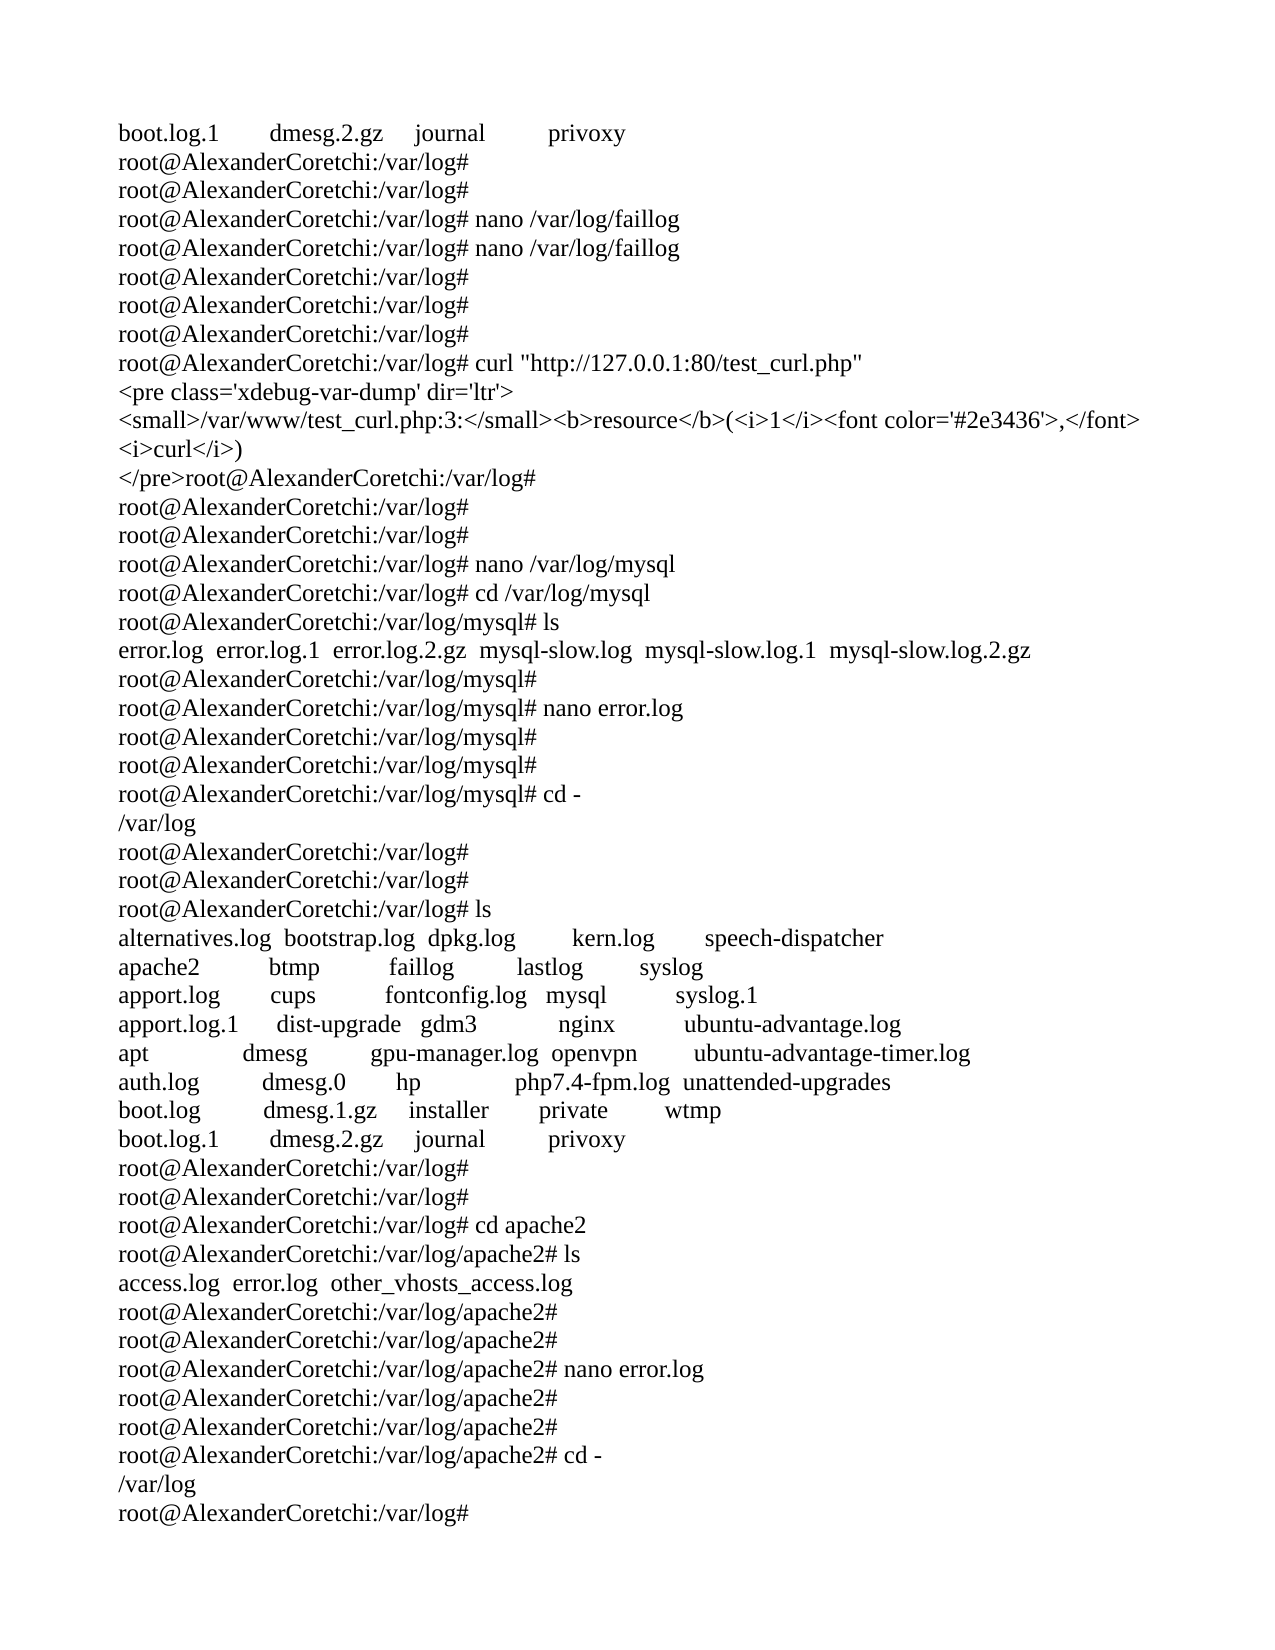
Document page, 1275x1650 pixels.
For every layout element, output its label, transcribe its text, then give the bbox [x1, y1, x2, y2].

text root@AlexanderCoretchi:/var/log/mysql# nano error.log [118, 693, 1157, 722]
text /var/log [118, 1469, 1157, 1498]
text root@AlexanderCoretchi:/var/log# nano /var/log/faillog [118, 204, 1157, 233]
text root@AlexanderCoretchi:/var/log# [118, 1498, 1157, 1527]
text root@AlexanderCoretchi:/var/log/mysql# [118, 751, 1157, 779]
text root@AlexanderCoretchi:/var/log# cd apache2 [118, 1211, 1157, 1239]
text auth.log dmesg.0 hp php7.4-fpm.log unattended-upgrades [118, 1067, 1157, 1096]
text root@AlexanderCoretchi:/var/log# nano /var/log/faillog [118, 233, 1157, 262]
text root@AlexanderCoretchi:/var/log/mysql# [118, 722, 1157, 751]
text root@AlexanderCoretchi:/var/log# [118, 176, 1157, 204]
text root@AlexanderCoretchi:/var/log# curl "http://127.0.0.1:80/test_curl.php" [118, 348, 1157, 377]
text apport.log.1 dist-upgrade gdm3 nginx ubuntu-advantage.log [118, 1009, 1157, 1038]
text root@AlexanderCoretchi:/var/log/apache2# [118, 1297, 1157, 1326]
text root@AlexanderCoretchi:/var/log# [118, 866, 1157, 894]
text root@AlexanderCoretchi:/var/log# [118, 492, 1157, 521]
text root@AlexanderCoretchi:/var/log# [118, 319, 1157, 348]
text boot.log dmesg.1.gz installer private wtmp [118, 1096, 1157, 1124]
text root@AlexanderCoretchi:/var/log/apache2# cd - [118, 1441, 1157, 1469]
text root@AlexanderCoretchi:/var/log# [118, 291, 1157, 319]
text alternatives.log bootstrap.log dpkg.log kern.log speech-dispatcher [118, 923, 1157, 952]
text root@AlexanderCoretchi:/var/log# cd /var/log/mysql [118, 578, 1157, 607]
text root@AlexanderCoretchi:/var/log# ls [118, 894, 1157, 923]
text error.log error.log.1 error.log.2.gz mysql-slow.log mysql-slow.log.1 mysql-slow.log.2.gz [118, 636, 1157, 664]
text access.log error.log other_vhosts_access.log [118, 1268, 1157, 1297]
text apt dmesg gpu-manager.log openvpn ubuntu-advantage-timer.log [118, 1038, 1157, 1067]
text root@AlexanderCoretchi:/var/log# [118, 147, 1157, 176]
text root@AlexanderCoretchi:/var/log/mysql# [118, 664, 1157, 693]
text <pre class='xdebug-var-dump' dir='ltr'> [118, 377, 1157, 406]
text /var/log [118, 808, 1157, 837]
text </pre>root@AlexanderCoretchi:/var/log# [118, 463, 1157, 492]
text <small>/var/www/test_curl.php:3:</small><b>resource</b>(<i>1</i><font color='#2e3436'>,</font> <i>curl</i>) [118, 406, 1157, 463]
text root@AlexanderCoretchi:/var/log# [118, 1153, 1157, 1182]
text root@AlexanderCoretchi:/var/log/apache2# [118, 1326, 1157, 1354]
text root@AlexanderCoretchi:/var/log/apache2# [118, 1383, 1157, 1412]
text boot.log.1 dmesg.2.gz journal privoxy [118, 118, 1157, 147]
text apport.log cups fontconfig.log mysql syslog.1 [118, 981, 1157, 1009]
text root@AlexanderCoretchi:/var/log# [118, 262, 1157, 291]
text root@AlexanderCoretchi:/var/log# [118, 1182, 1157, 1211]
text root@AlexanderCoretchi:/var/log/mysql# cd - [118, 779, 1157, 808]
text root@AlexanderCoretchi:/var/log# nano /var/log/mysql [118, 549, 1157, 578]
text root@AlexanderCoretchi:/var/log# [118, 521, 1157, 549]
text root@AlexanderCoretchi:/var/log/apache2# nano error.log [118, 1354, 1157, 1383]
text root@AlexanderCoretchi:/var/log/apache2# [118, 1412, 1157, 1441]
text root@AlexanderCoretchi:/var/log/apache2# ls [118, 1239, 1157, 1268]
text boot.log.1 dmesg.2.gz journal privoxy [118, 1124, 1157, 1153]
text root@AlexanderCoretchi:/var/log/mysql# ls [118, 607, 1157, 636]
text root@AlexanderCoretchi:/var/log# [118, 837, 1157, 866]
text apache2 btmp faillog lastlog syslog [118, 952, 1157, 981]
